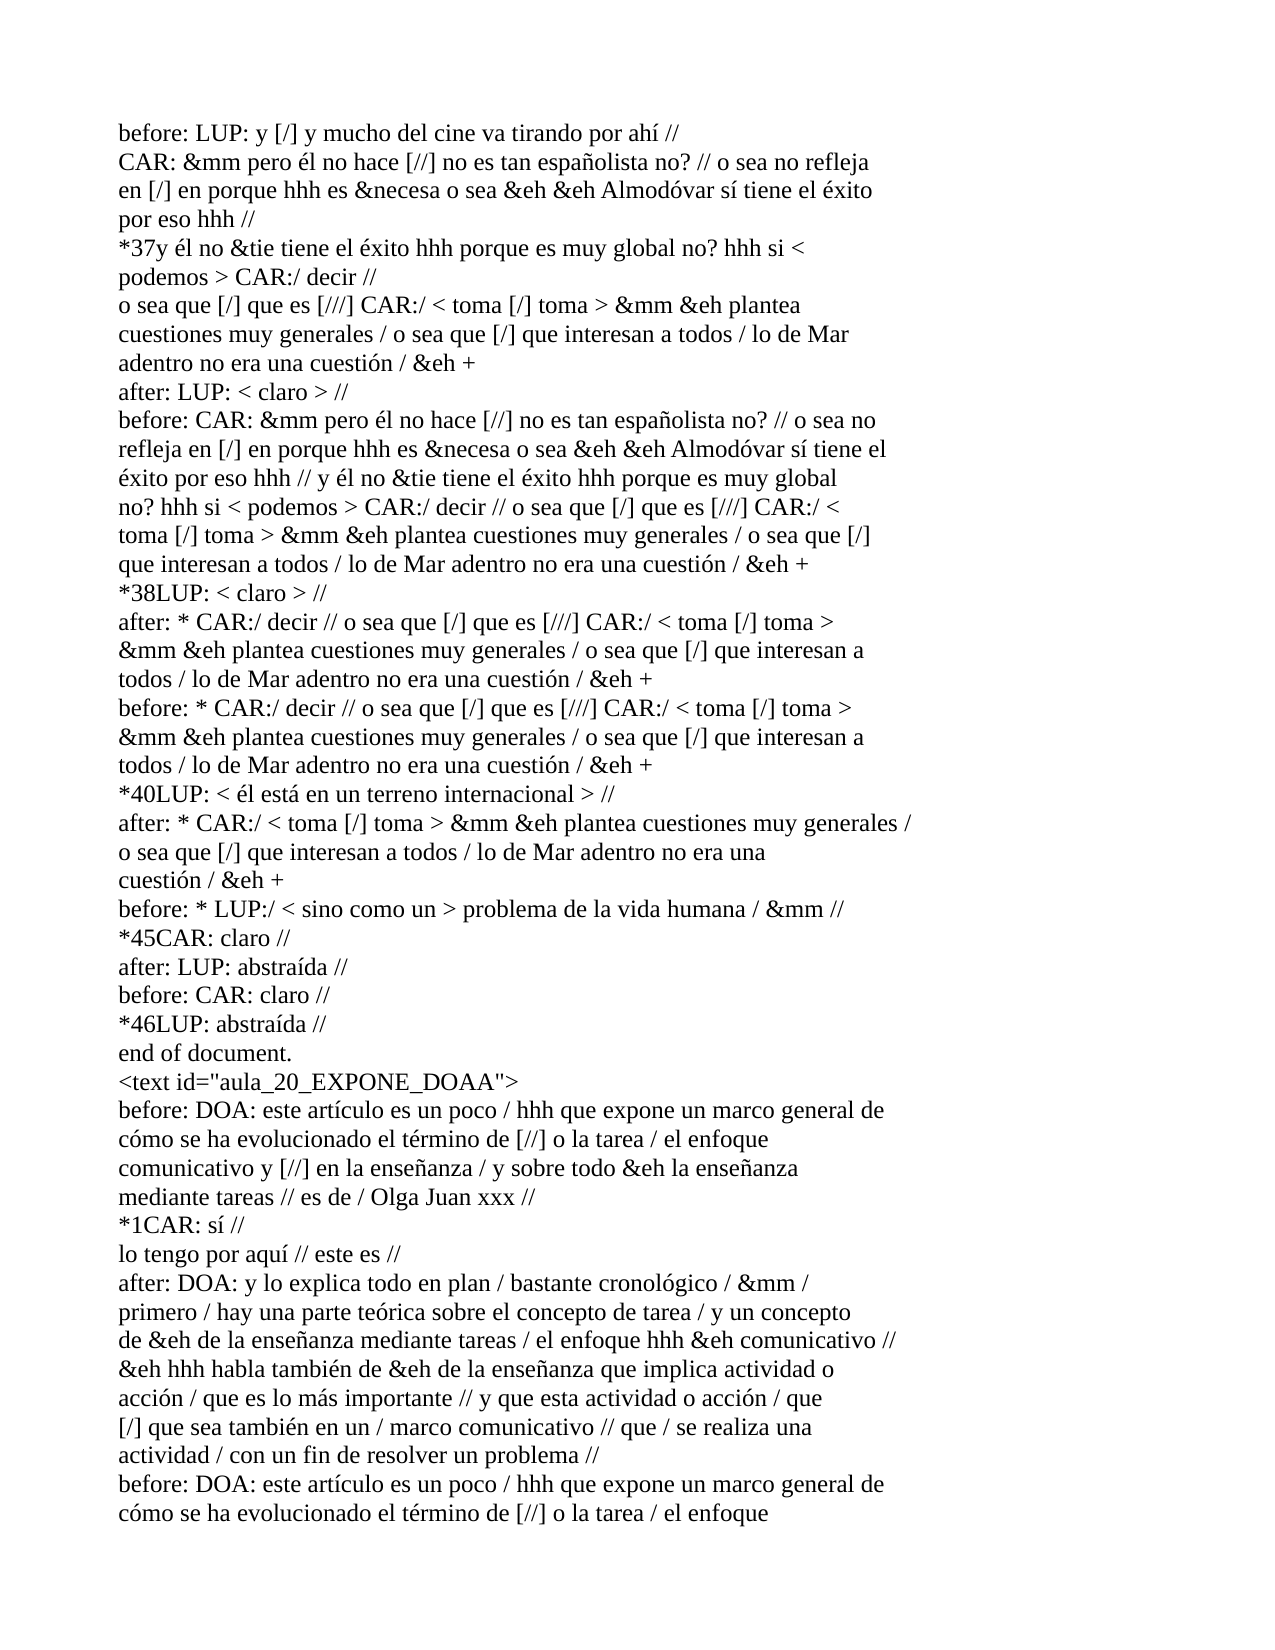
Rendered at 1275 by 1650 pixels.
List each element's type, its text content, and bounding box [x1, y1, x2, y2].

text mediante tareas // es de / Olga Juan xxx // [118, 1182, 1157, 1211]
text &eh hhh habla también de &eh de la enseñanza que implica actividad o [118, 1354, 1157, 1383]
text refleja en [/] en porque hhh es &necesa o sea &eh &eh Almodóvar sí tiene el [118, 434, 1157, 463]
text adentro no era una cuestión / &eh + [118, 348, 1157, 377]
text <text id="aula_20_EXPONE_DOAA"> [118, 1067, 1157, 1096]
text before: CAR: &mm pero él no hace [//] no es tan españolista no? // o sea no [118, 406, 1157, 434]
text primero / hay una parte teórica sobre el concepto de tarea / y un concepto [118, 1297, 1157, 1326]
text *37y él no &tie tiene el éxito hhh porque es muy global no? hhh si < [118, 233, 1157, 262]
text comunicativo y [//] en la enseñanza / y sobre todo &eh la enseñanza [118, 1153, 1157, 1182]
text cómo se ha evolucionado el término de [//] o la tarea / el enfoque [118, 1498, 1157, 1527]
text todos / lo de Mar adentro no era una cuestión / &eh + [118, 664, 1157, 693]
text o sea que [/] que es [///] CAR:/ < toma [/] toma > &mm &eh plantea [118, 291, 1157, 319]
text *40LUP: < él está en un terreno internacional > // [118, 779, 1157, 808]
text en [/] en porque hhh es &necesa o sea &eh &eh Almodóvar sí tiene el éxito [118, 176, 1157, 204]
text acción / que es lo más importante // y que esta actividad o acción / que [118, 1383, 1157, 1412]
text éxito por eso hhh // y él no &tie tiene el éxito hhh porque es muy global [118, 463, 1157, 492]
text &mm &eh plantea cuestiones muy generales / o sea que [/] que interesan a [118, 636, 1157, 664]
text [/] que sea también en un / marco comunicativo // que / se realiza una [118, 1412, 1157, 1441]
text after: * CAR:/ decir // o sea que [/] que es [///] CAR:/ < toma [/] toma > [118, 607, 1157, 636]
text por eso hhh // [118, 204, 1157, 233]
text before: * LUP:/ < sino como un > problema de la vida humana / &mm // [118, 894, 1157, 923]
text after: LUP: < claro > // [118, 377, 1157, 406]
text after: DOA: y lo explica todo en plan / bastante cronológico / &mm / [118, 1268, 1157, 1297]
text que interesan a todos / lo de Mar adentro no era una cuestión / &eh + [118, 549, 1157, 578]
text actividad / con un fin de resolver un problema // [118, 1441, 1157, 1469]
text cuestiones muy generales / o sea que [/] que interesan a todos / lo de Mar [118, 319, 1157, 348]
text *46LUP: abstraída // [118, 1009, 1157, 1038]
text o sea que [/] que interesan a todos / lo de Mar adentro no era una [118, 837, 1157, 866]
text &mm &eh plantea cuestiones muy generales / o sea que [/] que interesan a [118, 722, 1157, 751]
text no? hhh si < podemos > CAR:/ decir // o sea que [/] que es [///] CAR:/ < [118, 492, 1157, 521]
text CAR: &mm pero él no hace [//] no es tan españolista no? // o sea no refleja [118, 147, 1157, 176]
text lo tengo por aquí // este es // [118, 1239, 1157, 1268]
text *45CAR: claro // [118, 923, 1157, 952]
text before: CAR: claro // [118, 981, 1157, 1009]
text podemos > CAR:/ decir // [118, 262, 1157, 291]
text de &eh de la enseñanza mediante tareas / el enfoque hhh &eh comunicativo // [118, 1326, 1157, 1354]
text end of document. [118, 1038, 1157, 1067]
text toma [/] toma > &mm &eh plantea cuestiones muy generales / o sea que [/] [118, 521, 1157, 549]
text before: DOA: este artículo es un poco / hhh que expone un marco general de [118, 1096, 1157, 1124]
text cómo se ha evolucionado el término de [//] o la tarea / el enfoque [118, 1124, 1157, 1153]
text before: * CAR:/ decir // o sea que [/] que es [///] CAR:/ < toma [/] toma > [118, 693, 1157, 722]
text before: DOA: este artículo es un poco / hhh que expone un marco general de [118, 1469, 1157, 1498]
text before: LUP: y [/] y mucho del cine va tirando por ahí // [118, 118, 1157, 147]
text *1CAR: sí // [118, 1211, 1157, 1239]
text *38LUP: < claro > // [118, 578, 1157, 607]
text todos / lo de Mar adentro no era una cuestión / &eh + [118, 751, 1157, 779]
text cuestión / &eh + [118, 866, 1157, 894]
text after: * CAR:/ < toma [/] toma > &mm &eh plantea cuestiones muy generales / [118, 808, 1157, 837]
text after: LUP: abstraída // [118, 952, 1157, 981]
